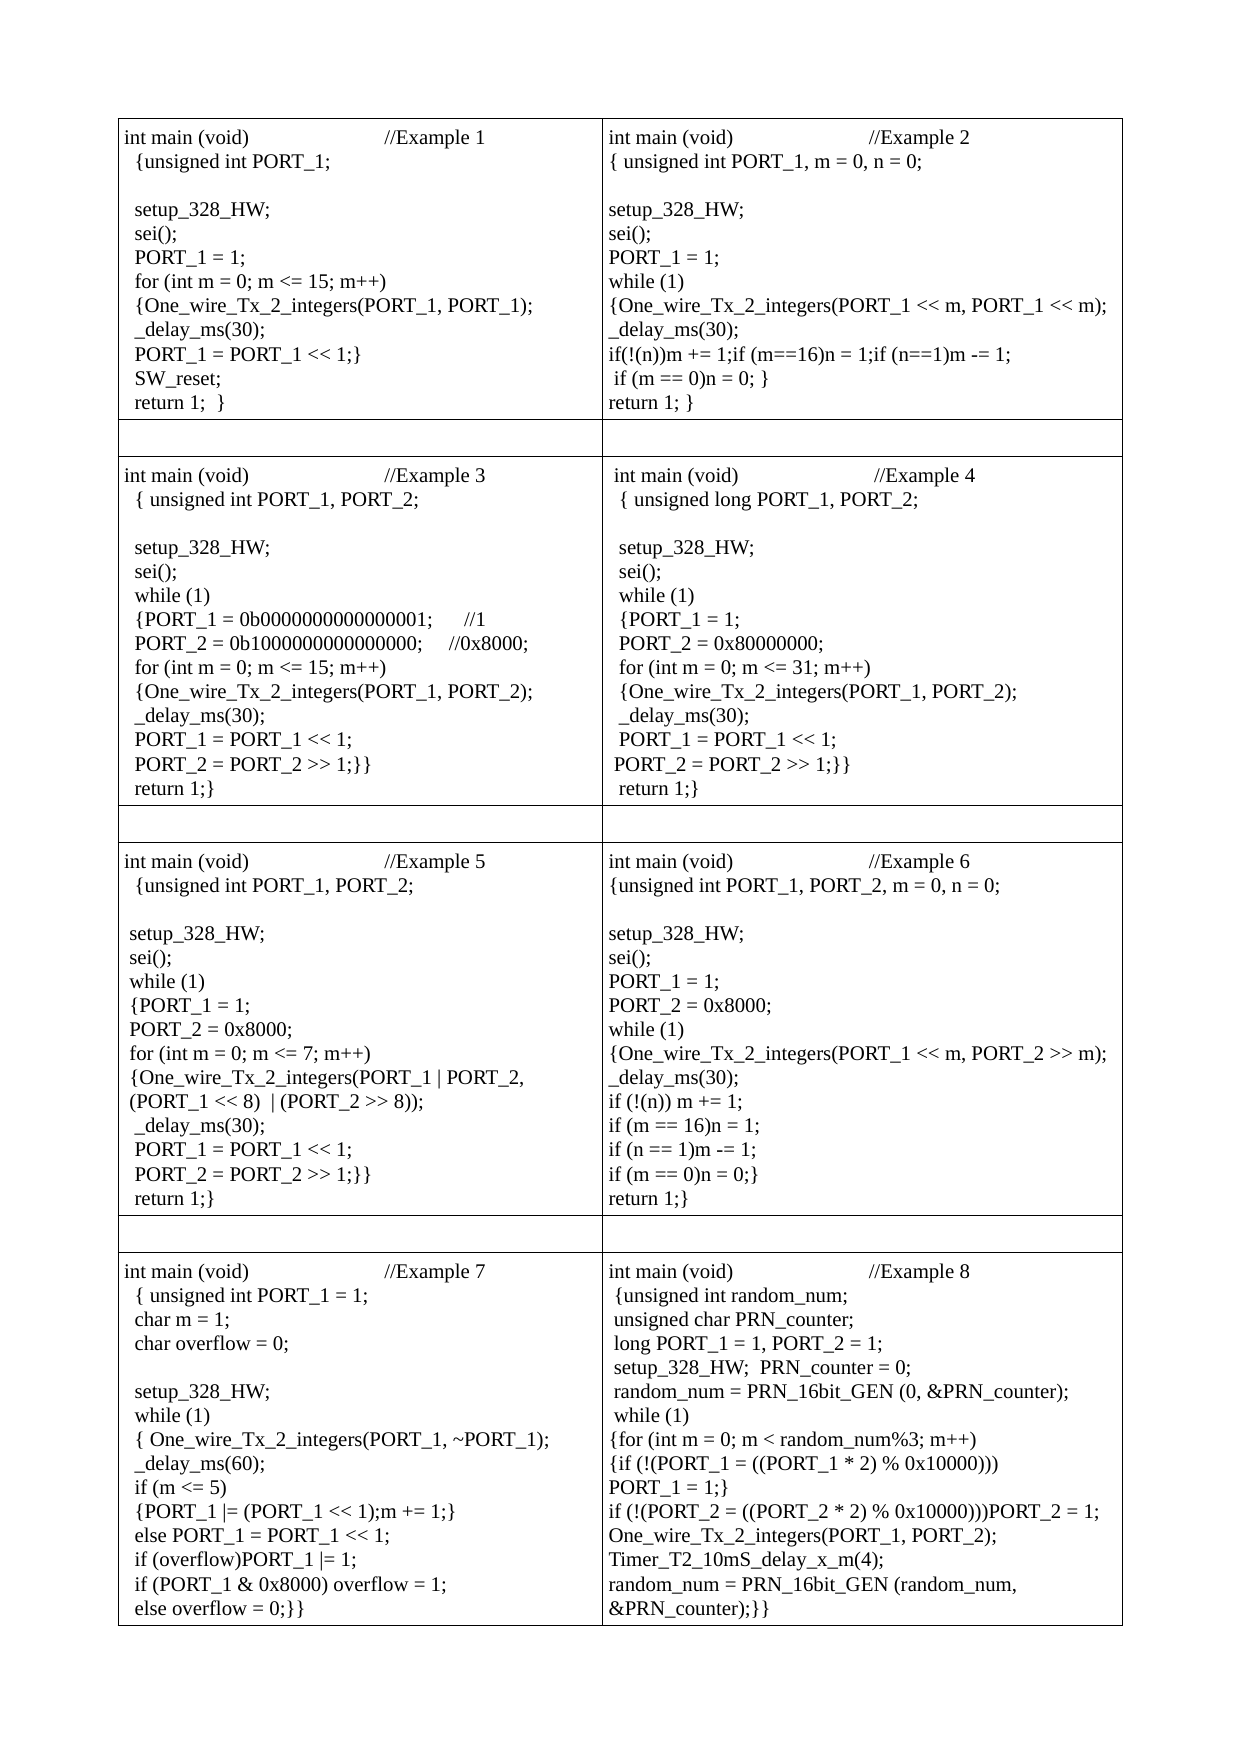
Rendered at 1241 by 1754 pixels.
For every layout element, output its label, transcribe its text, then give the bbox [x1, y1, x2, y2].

table_cell [603, 806, 1122, 842]
table_cell [119, 420, 602, 456]
table_cell int main (void) //Example 3 { unsigned int PORT_1, PORT_2; setup_328_HW; sei(); while (1) {PORT_1 = 0b0000000000000001; //1 PORT_2 = 0b1000000000000000; //0x8000; for (int m = 0; m <= 15; m++) {One_wire_Tx_2_integers(PORT_1, PORT_2); _delay_ms(30); PORT_1 = PORT_1 << 1; PORT_2 = PORT_2 >> 1;}} return 1;} [119, 457, 602, 805]
table_cell int main (void) //Example 4 { unsigned long PORT_1, PORT_2; setup_328_HW; sei(); while (1) {PORT_1 = 1; PORT_2 = 0x80000000; for (int m = 0; m <= 31; m++) {One_wire_Tx_2_integers(PORT_1, PORT_2); _delay_ms(30); PORT_1 = PORT_1 << 1; PORT_2 = PORT_2 >> 1;}} return 1;} [603, 457, 1122, 805]
table_cell [603, 420, 1122, 456]
table_header int main (void) //Example 1 {unsigned int PORT_1; setup_328_HW; sei(); PORT_1 = 1; for (int m = 0; m <= 15; m++) {One_wire_Tx_2_integers(PORT_1, PORT_1); _delay_ms(30); PORT_1 = PORT_1 << 1;} SW_reset; return 1; } [119, 119, 602, 419]
table_cell int main (void) //Example 7 { unsigned int PORT_1 = 1; char m = 1; char overflow = 0; setup_328_HW; while (1) { One_wire_Tx_2_integers(PORT_1, ~PORT_1); _delay_ms(60); if (m <= 5) {PORT_1 |= (PORT_1 << 1);m += 1;} else PORT_1 = PORT_1 << 1; if (overflow)PORT_1 |= 1; if (PORT_1 & 0x8000) overflow = 1; else overflow = 0;}} [119, 1253, 602, 1625]
table_cell [119, 806, 602, 842]
table_cell [603, 1216, 1122, 1252]
table_cell int main (void) //Example 6 {unsigned int PORT_1, PORT_2, m = 0, n = 0; setup_328_HW; sei(); PORT_1 = 1; PORT_2 = 0x8000; while (1) {One_wire_Tx_2_integers(PORT_1 << m, PORT_2 >> m); _delay_ms(30); if (!(n)) m += 1; if (m == 16)n = 1; if (n == 1)m -= 1; if (m == 0)n = 0;} return 1;} [603, 843, 1122, 1215]
table_header int main (void) //Example 2 { unsigned int PORT_1, m = 0, n = 0; setup_328_HW; sei(); PORT_1 = 1; while (1) {One_wire_Tx_2_integers(PORT_1 << m, PORT_1 << m); _delay_ms(30); if(!(n))m += 1;if (m==16)n = 1;if (n==1)m -= 1; if (m == 0)n = 0; } return 1; } [603, 119, 1122, 419]
table_cell int main (void) //Example 8 {unsigned int random_num; unsigned char PRN_counter; long PORT_1 = 1, PORT_2 = 1; setup_328_HW; PRN_counter = 0; random_num = PRN_16bit_GEN (0, &PRN_counter); while (1) {for (int m = 0; m < random_num%3; m++) {if (!(PORT_1 = ((PORT_1 * 2) % 0x10000))) PORT_1 = 1;} if (!(PORT_2 = ((PORT_2 * 2) % 0x10000)))PORT_2 = 1; One_wire_Tx_2_integers(PORT_1, PORT_2); Timer_T2_10mS_delay_x_m(4); random_num = PRN_16bit_GEN (random_num, &PRN_counter);}} [603, 1253, 1122, 1625]
table_cell int main (void) //Example 5 {unsigned int PORT_1, PORT_2; setup_328_HW; sei(); while (1) {PORT_1 = 1; PORT_2 = 0x8000; for (int m = 0; m <= 7; m++) {One_wire_Tx_2_integers(PORT_1 | PORT_2, (PORT_1 << 8) | (PORT_2 >> 8)); _delay_ms(30); PORT_1 = PORT_1 << 1; PORT_2 = PORT_2 >> 1;}} return 1;} [119, 843, 602, 1215]
table_cell [119, 1216, 602, 1252]
